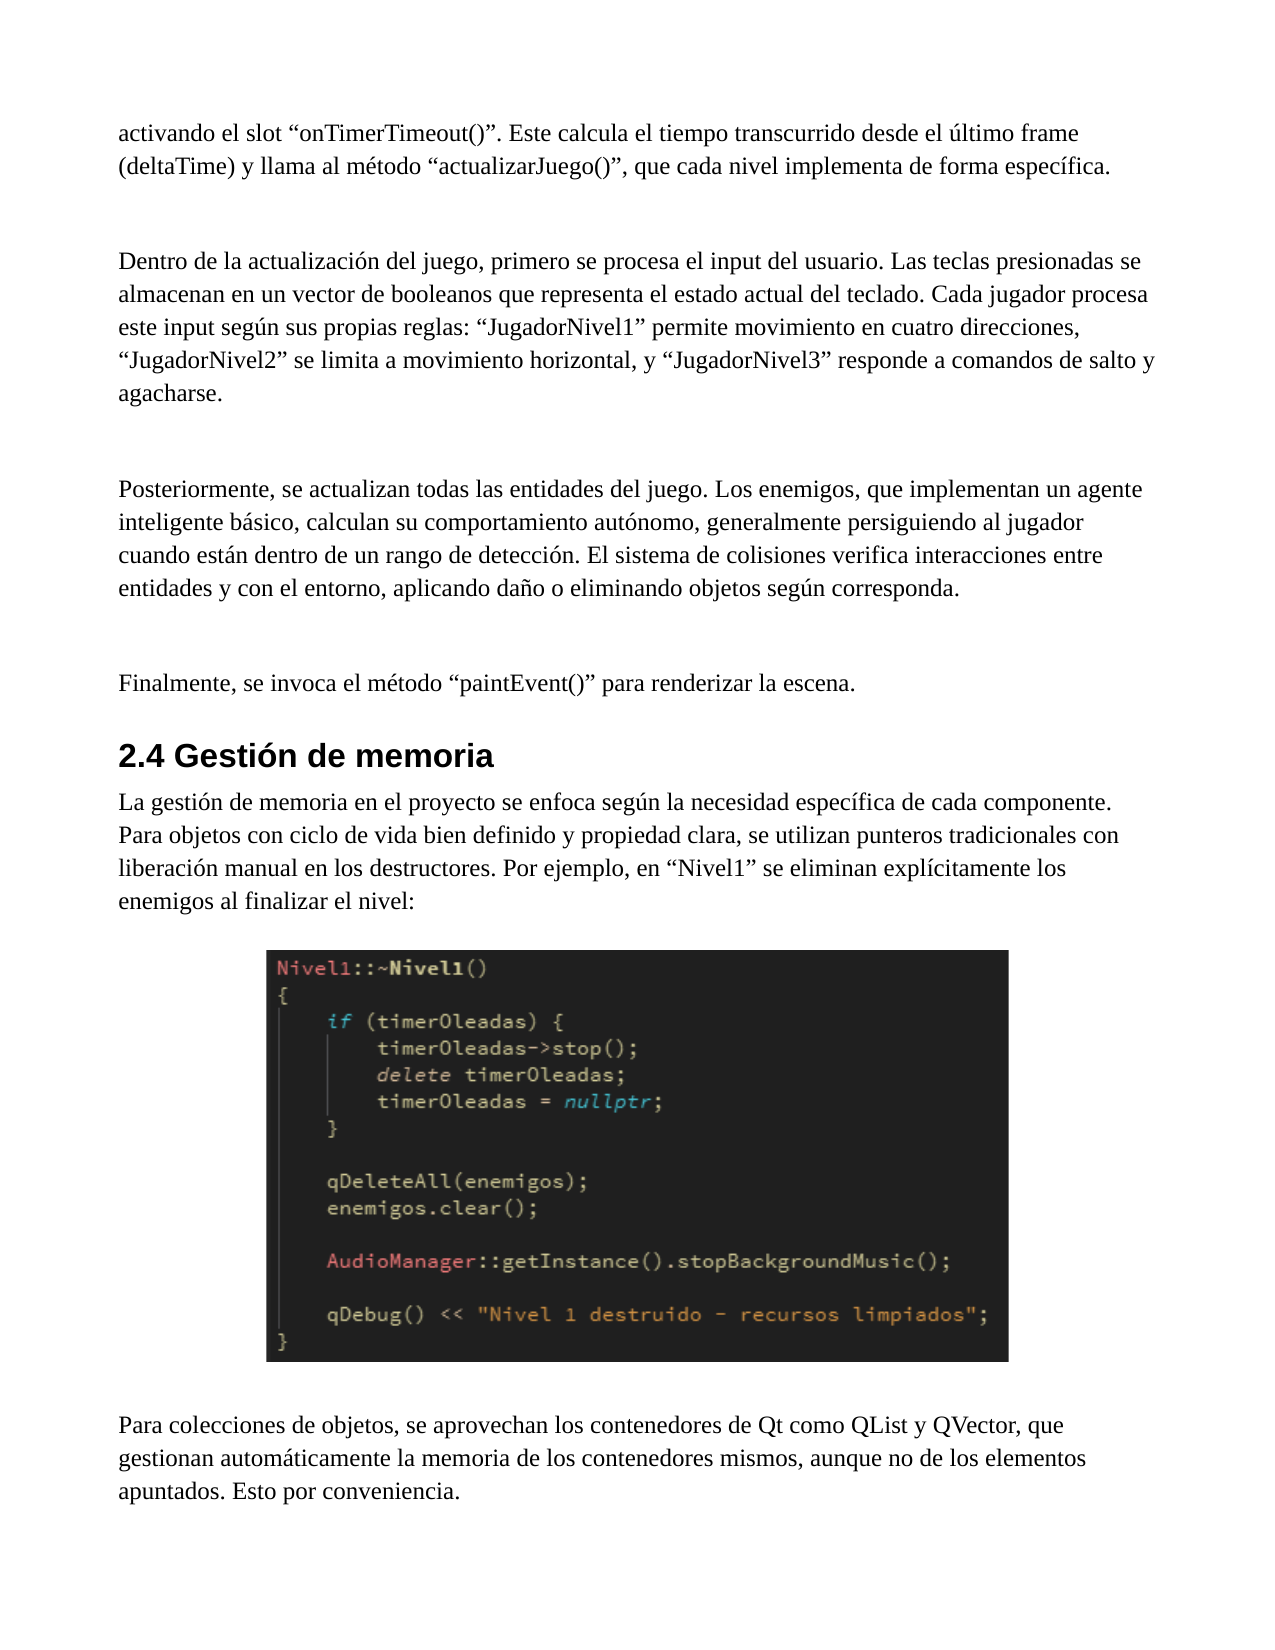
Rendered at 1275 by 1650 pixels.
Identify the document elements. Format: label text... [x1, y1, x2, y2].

text Posteriormente, se actualizan todas las entidades del juego. Los enemigos, que implementan un agente inteligente básico, calculan su comportamiento autónomo, generalmente persiguiendo al jugador cuando están dentro de un rango de detección. El sistema de colisiones verifica interacciones entre entidades y con el entorno, aplicando daño o eliminando objetos según corresponda. [118, 474, 1157, 601]
subtitle 2.4 Gestión de memoria [118, 736, 1157, 775]
text Para colecciones de objetos, se aprovechan los contenedores de Qt como QList y QVector, que gestionan automáticamente la memoria de los contenedores mismos, aunque no de los elementos apuntados. Esto por conveniencia. [118, 1410, 1157, 1505]
text La gestión de memoria en el proyecto se enfoca según la necesidad específica de cada componente. Para objetos con ciclo de vida bien definido y propiedad clara, se utilizan punteros tradicionales con liberación manual en los destructores. Por ejemplo, en “Nivel1” se eliminan explícitamente los enemigos al finalizar el nivel: [118, 787, 1157, 915]
text Finalmente, se invoca el método “paintEvent()” para renderizar la escena. [118, 668, 1157, 697]
picture [266, 950, 1009, 1362]
text Dentro de la actualización del juego, primero se procesa el input del usuario. Las teclas presionadas se almacenan en un vector de booleanos que representa el estado actual del teclado. Cada jugador procesa este input según sus propias reglas: “JugadorNivel1” permite movimiento en cuatro direcciones, “JugadorNivel2” se limita a movimiento horizontal, y “JugadorNivel3” responde a comandos de salto y agacharse. [118, 246, 1157, 407]
text activando el slot “onTimerTimeout()”. Este calcula el tiempo transcurrido desde el último frame (deltaTime) y llama al método “actualizarJuego()”, que cada nivel implementa de forma específica. [118, 118, 1157, 180]
